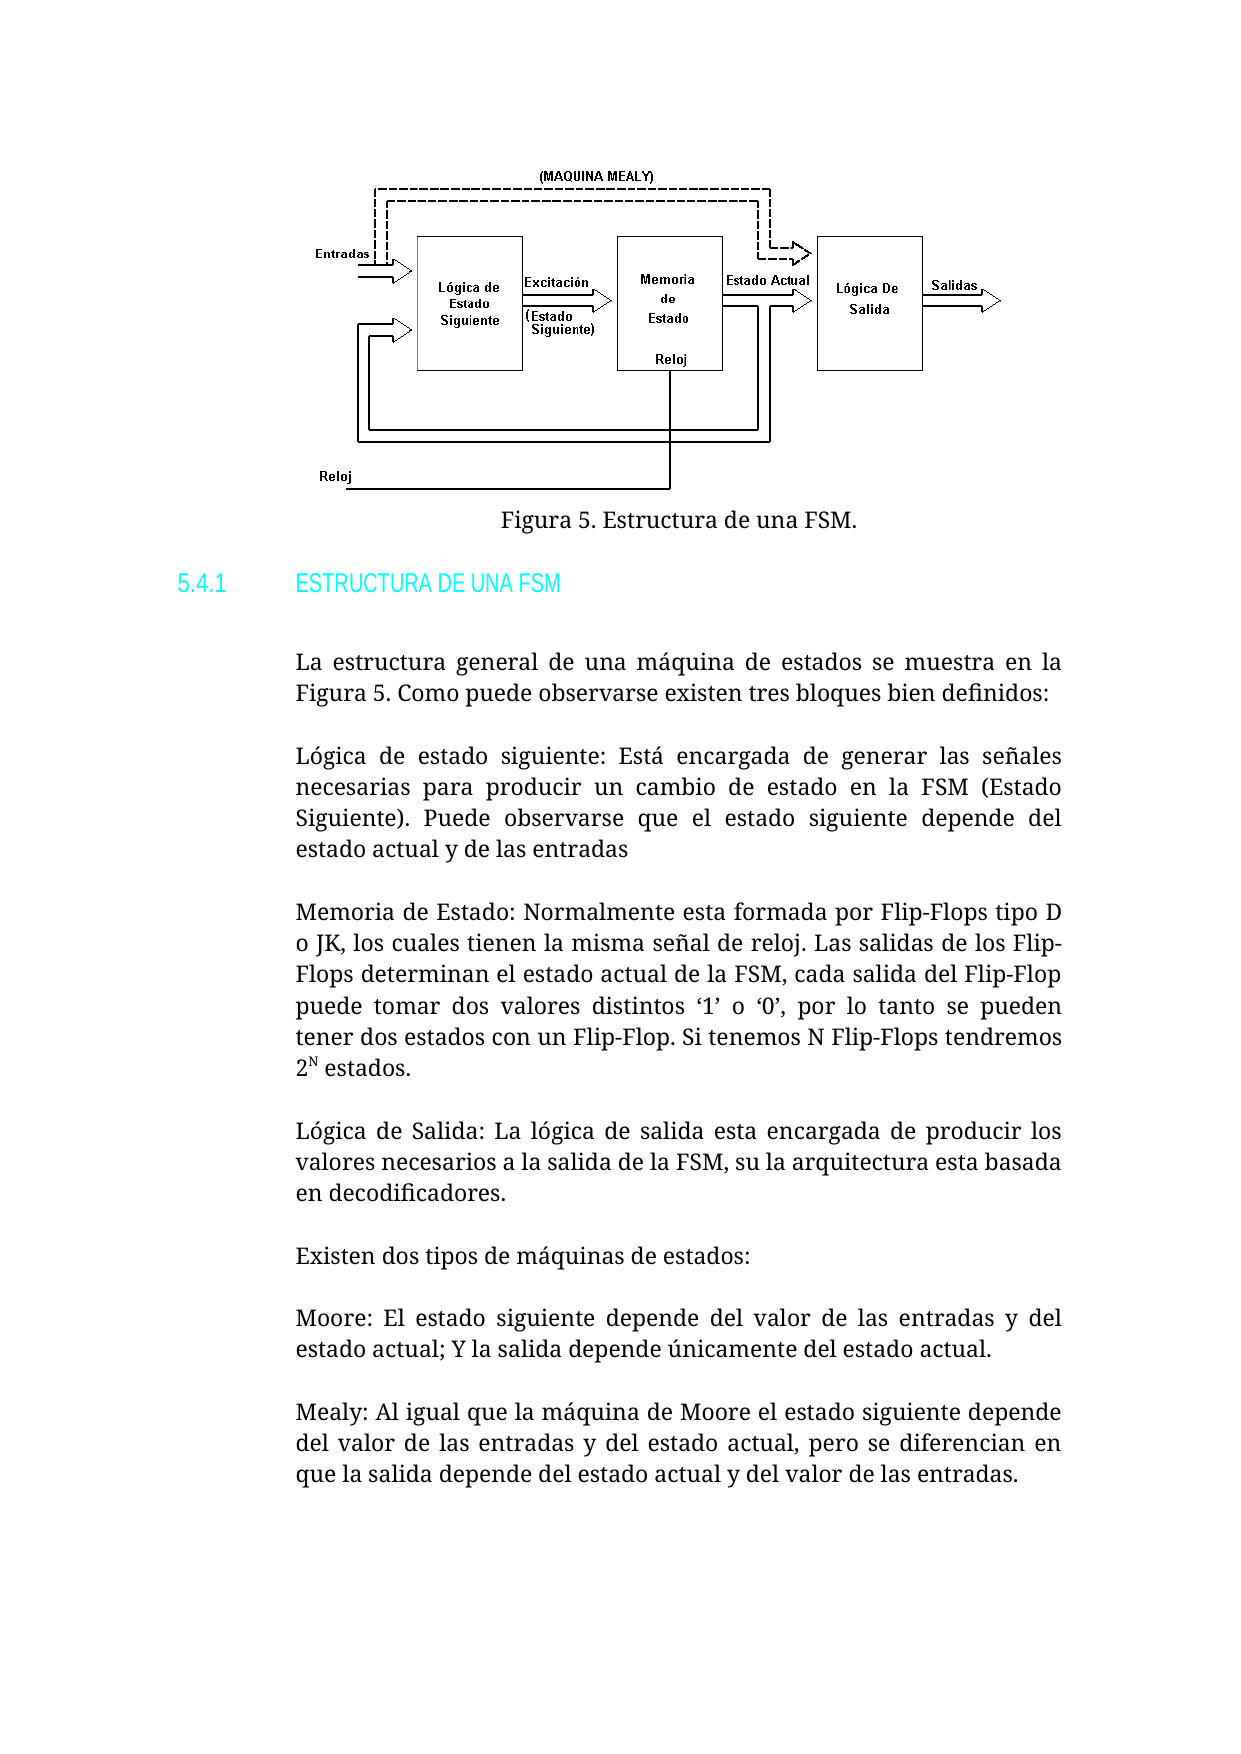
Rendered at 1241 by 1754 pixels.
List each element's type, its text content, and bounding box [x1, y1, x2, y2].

text Existen dos tipos de máquinas de estados: [295, 1239, 1063, 1271]
subtitle Estructura de una FSM [177, 567, 1063, 598]
text Mealy: Al igual que la máquina de Moore el estado siguiente depende del valor de las entradas y del estado actual, pero se diferencian en que la salida depende del estado actual y del valor de las entradas. [295, 1396, 1063, 1489]
text Lógica de estado siguiente: Está encargada de generar las señales necesarias para producir un cambio de estado en la FSM (Estado Siguiente). Puede observarse que el estado siguiente depende del estado actual y de las entradas [295, 739, 1063, 864]
text Figura 5. Estructura de una FSM. [295, 504, 1063, 536]
text La estructura general de una máquina de estados se muestra en la Figura 5. Como puede observarse existen tres bloques bien definidos: [295, 646, 1063, 708]
picture [311, 156, 1004, 496]
text Memoria de Estado: Normalmente esta formada por Flip-Flops tipo D o JK, los cuales tienen la misma señal de reloj. Las salidas de los Flip-Flops determinan el estado actual de la FSM, cada salida del Flip-Flop puede tomar dos valores distintos ‘1’ o ‘0’, por lo tanto se pueden tener dos estados con un Flip-Flop. Si tenemos N Flip-Flops tendremos 2N estados. [295, 896, 1063, 1083]
text Moore: El estado siguiente depende del valor de las entradas y del estado actual; Y la salida depende únicamente del estado actual. [295, 1302, 1063, 1364]
text Lógica de Salida: La lógica de salida esta encargada de producir los valores necesarios a la salida de la FSM, su la arquitectura esta basada en decodificadores. [295, 1114, 1063, 1208]
